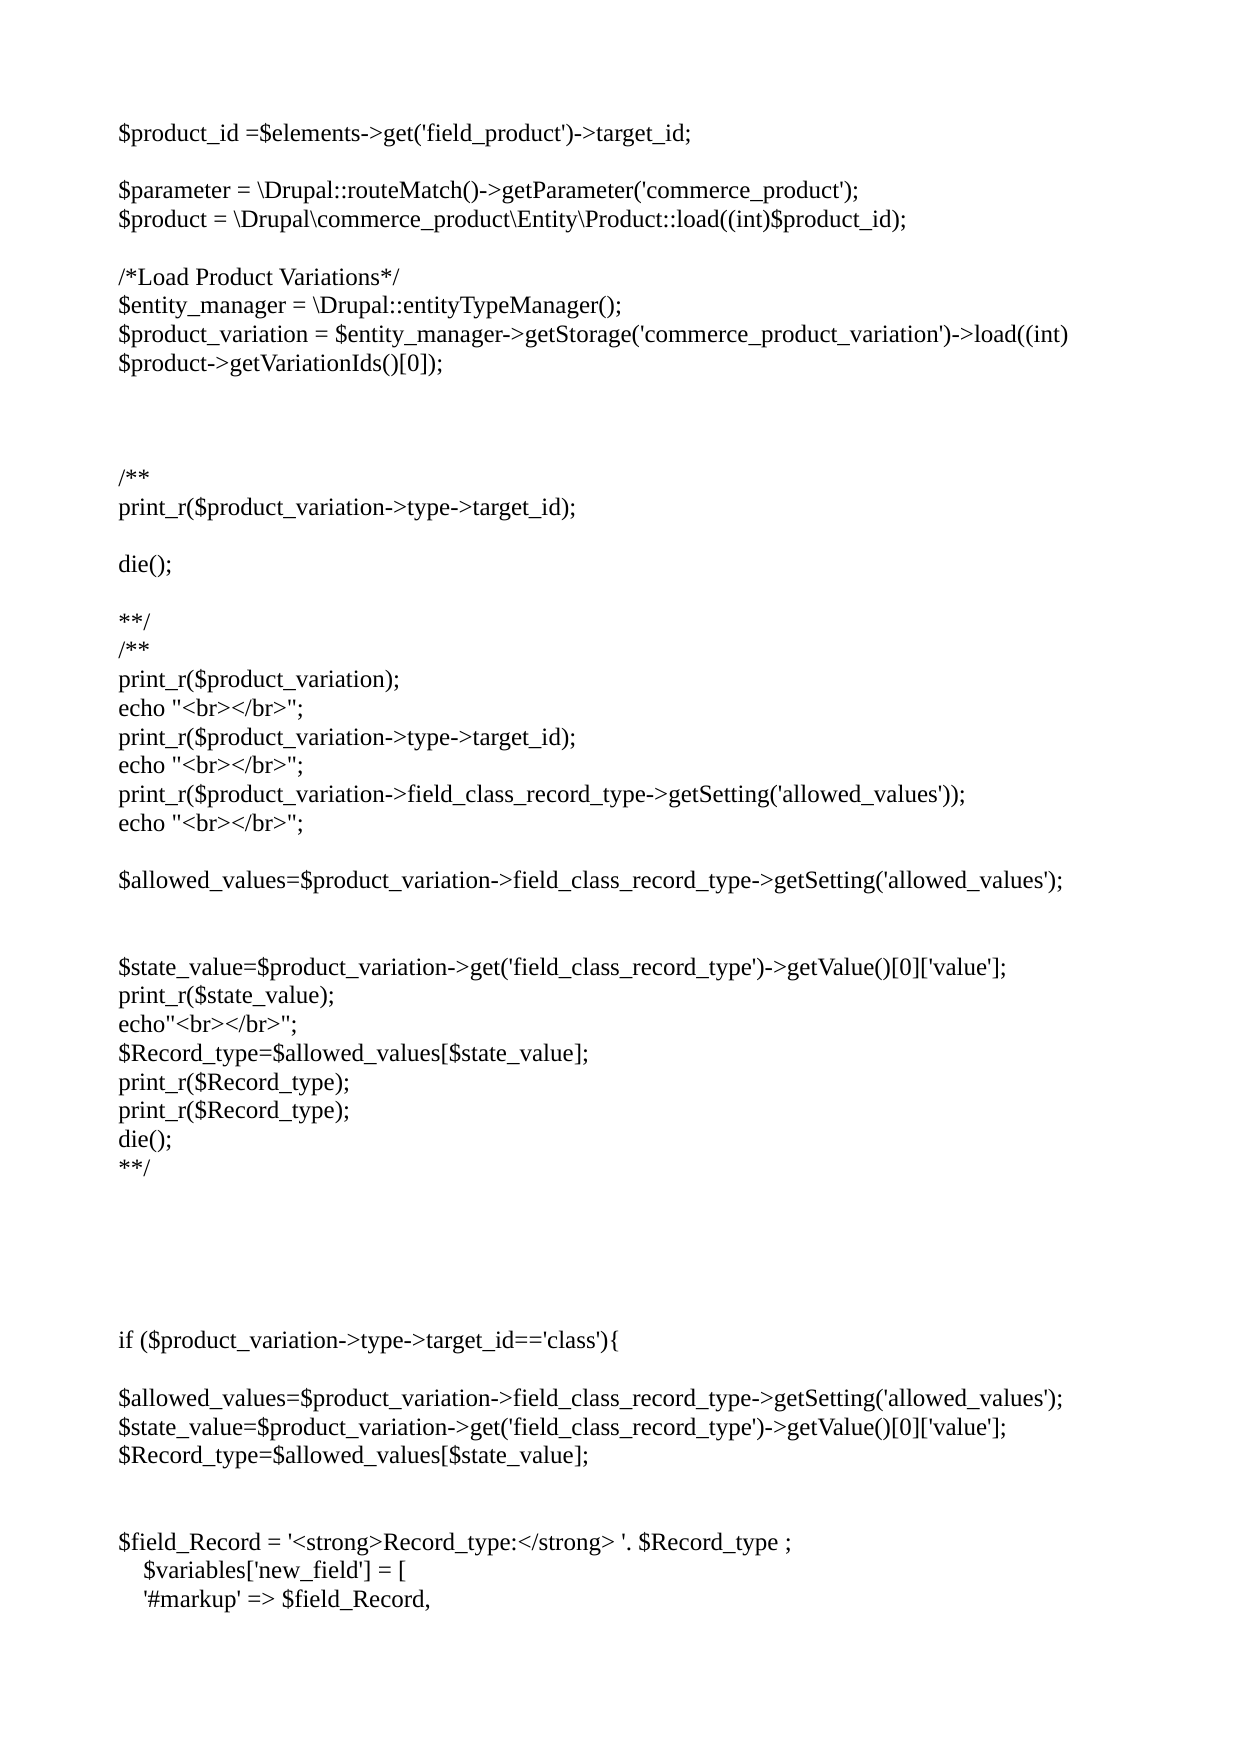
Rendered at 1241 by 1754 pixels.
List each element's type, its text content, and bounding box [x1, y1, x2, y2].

text print_r($state_value); [118, 981, 1122, 1009]
text die(); [118, 1124, 1122, 1153]
text print_r($Record_type); [118, 1067, 1122, 1096]
text $product_variation = $entity_manager->getStorage('commerce_product_variation')->load((int)$product->getVariationIds()[0]); [118, 319, 1122, 377]
text $state_value=$product_variation->get('field_class_record_type')->getValue()[0]['value']; [118, 1412, 1122, 1441]
text $allowed_values=$product_variation->field_class_record_type->getSetting('allowed_values'); [118, 1383, 1122, 1412]
text echo "<br></br>"; [118, 808, 1122, 837]
text print_r($Record_type); [118, 1096, 1122, 1124]
text $variables['new_field'] = [ [118, 1556, 1122, 1584]
text die(); [118, 549, 1122, 578]
text echo "<br></br>"; [118, 751, 1122, 779]
text $product = \Drupal\commerce_product\Entity\Product::load((int)$product_id); [118, 204, 1122, 233]
text print_r($product_variation); [118, 664, 1122, 693]
text print_r($product_variation->type->target_id); [118, 722, 1122, 751]
text /** [118, 636, 1122, 664]
text $state_value=$product_variation->get('field_class_record_type')->getValue()[0]['value']; [118, 952, 1122, 981]
text $entity_manager = \Drupal::entityTypeManager(); [118, 291, 1122, 319]
text print_r($product_variation->field_class_record_type->getSetting('allowed_values')); [118, 779, 1122, 808]
text **/ [118, 1153, 1122, 1182]
text $allowed_values=$product_variation->field_class_record_type->getSetting('allowed_values'); [118, 866, 1122, 894]
text '#markup' => $field_Record, [118, 1584, 1122, 1613]
text $product_id =$elements->get('field_product')->target_id; [118, 118, 1122, 147]
text $Record_type=$allowed_values[$state_value]; [118, 1441, 1122, 1469]
text print_r($product_variation->type->target_id); [118, 492, 1122, 521]
text **/ [118, 607, 1122, 636]
text if ($product_variation->type->target_id=='class'){ [118, 1326, 1122, 1354]
text $parameter = \Drupal::routeMatch()->getParameter('commerce_product'); [118, 176, 1122, 204]
text $Record_type=$allowed_values[$state_value]; [118, 1038, 1122, 1067]
text /** [118, 463, 1122, 492]
text echo"<br></br>"; [118, 1009, 1122, 1038]
text $field_Record = '<strong>Record_type:</strong> '. $Record_type ; [118, 1527, 1122, 1556]
text echo "<br></br>"; [118, 693, 1122, 722]
text /*Load Product Variations*/ [118, 262, 1122, 291]
